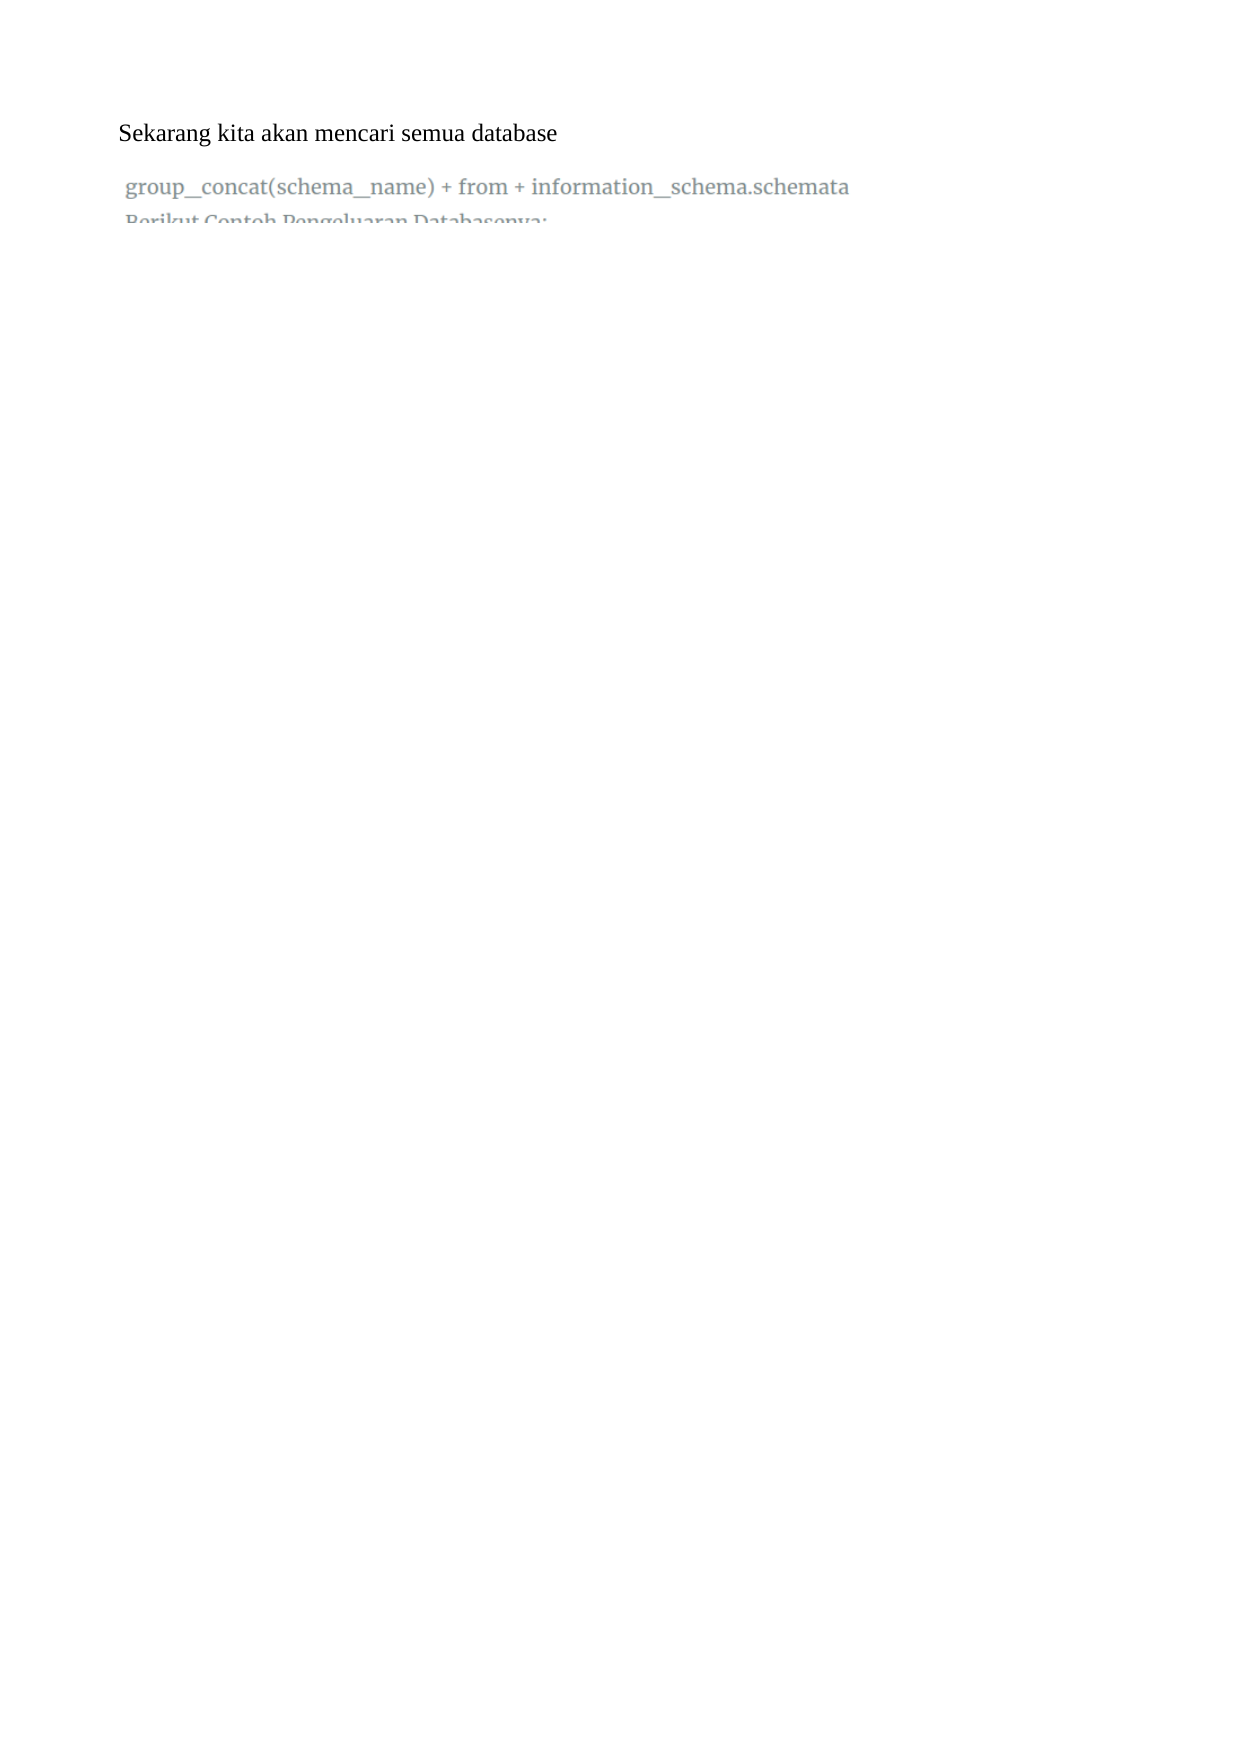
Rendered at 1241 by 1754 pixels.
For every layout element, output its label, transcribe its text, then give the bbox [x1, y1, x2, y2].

picture [120, 168, 858, 223]
text Sekarang kita akan mencari semua database [118, 118, 1122, 147]
